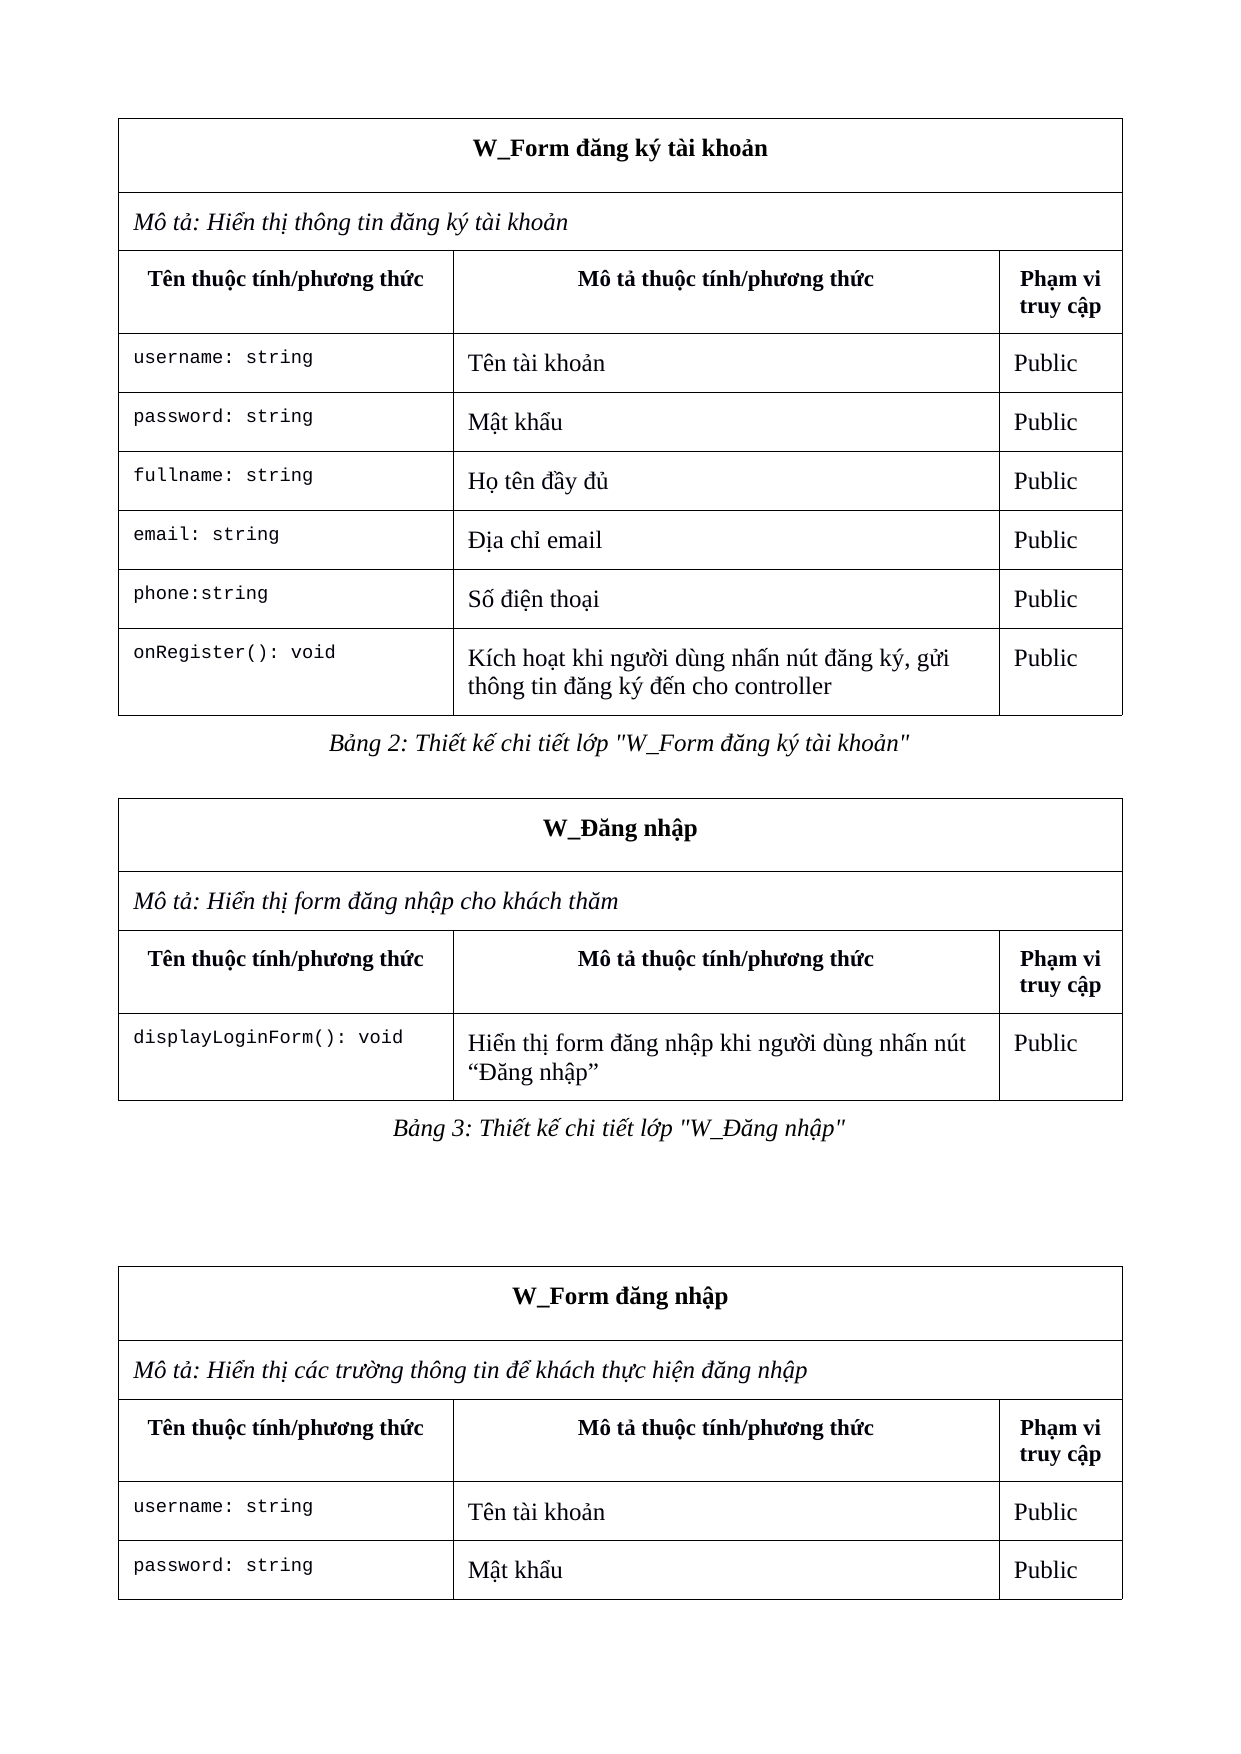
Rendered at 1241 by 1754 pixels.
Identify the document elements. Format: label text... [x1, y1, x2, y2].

table_cell Tên tài khoản [454, 334, 999, 392]
table_cell Mô tả: Hiển thị form đăng nhập cho khách thăm [119, 872, 1122, 930]
table_cell Tên thuộc tính/phương thức [119, 931, 453, 1013]
table_cell Mô tả thuộc tính/phương thức [454, 931, 999, 1013]
table_cell Mô tả: Hiển thị các trường thông tin để khách thực hiện đăng nhập [119, 1341, 1122, 1399]
table_header W_Form đăng ký tài khoản [119, 119, 1122, 192]
table_header W_Form đăng nhập [119, 1267, 1122, 1340]
table_cell Phạm vi truy cập [1000, 251, 1122, 333]
table_cell phone:string [119, 570, 453, 627]
text Bảng 2: Thiết kế chi tiết lớp "W_Form đăng ký tài khoản" [118, 728, 1122, 756]
table_cell Hiển thị form đăng nhập khi người dùng nhấn nút “Đăng nhập” [454, 1014, 999, 1100]
table_cell Mật khẩu [454, 1541, 999, 1599]
table_cell Public [1000, 452, 1122, 510]
table_cell displayLoginForm(): void [119, 1014, 453, 1100]
table_cell Họ tên đầy đủ [454, 452, 999, 510]
table_cell password: string [119, 393, 453, 451]
table_cell Public [1000, 1014, 1122, 1100]
table_cell Public [1000, 393, 1122, 451]
table_cell Kích hoạt khi người dùng nhấn nút đăng ký, gửi thông tin đăng ký đến cho controller [454, 629, 999, 715]
table_cell Mô tả thuộc tính/phương thức [454, 1400, 999, 1481]
table_cell onRegister(): void [119, 629, 453, 715]
table_cell username: string [119, 1482, 453, 1540]
table_header W_Đăng nhập [119, 799, 1122, 871]
table_cell fullname: string [119, 452, 453, 510]
table_cell Địa chỉ email [454, 511, 999, 569]
table_cell Public [1000, 1482, 1122, 1540]
text Bảng 3: Thiết kế chi tiết lớp "W_Đăng nhập" [118, 1113, 1122, 1142]
table_cell Mô tả: Hiển thị thông tin đăng ký tài khoản [119, 193, 1122, 250]
table_cell email: string [119, 511, 453, 569]
table_cell username: string [119, 334, 453, 392]
table_cell Số điện thoại [454, 570, 999, 627]
table_cell Public [1000, 334, 1122, 392]
table_cell Tên thuộc tính/phương thức [119, 251, 453, 333]
table_cell Tên tài khoản [454, 1482, 999, 1540]
table_cell Public [1000, 1541, 1122, 1599]
table_cell Tên thuộc tính/phương thức [119, 1400, 453, 1481]
table_cell Phạm vi truy cập [1000, 931, 1122, 1013]
table_cell Public [1000, 570, 1122, 627]
table_cell Mô tả thuộc tính/phương thức [454, 251, 999, 333]
table_cell Public [1000, 629, 1122, 715]
table_cell Mật khẩu [454, 393, 999, 451]
table_cell Phạm vi truy cập [1000, 1400, 1122, 1481]
table_cell Public [1000, 511, 1122, 569]
table_cell password: string [119, 1541, 453, 1599]
